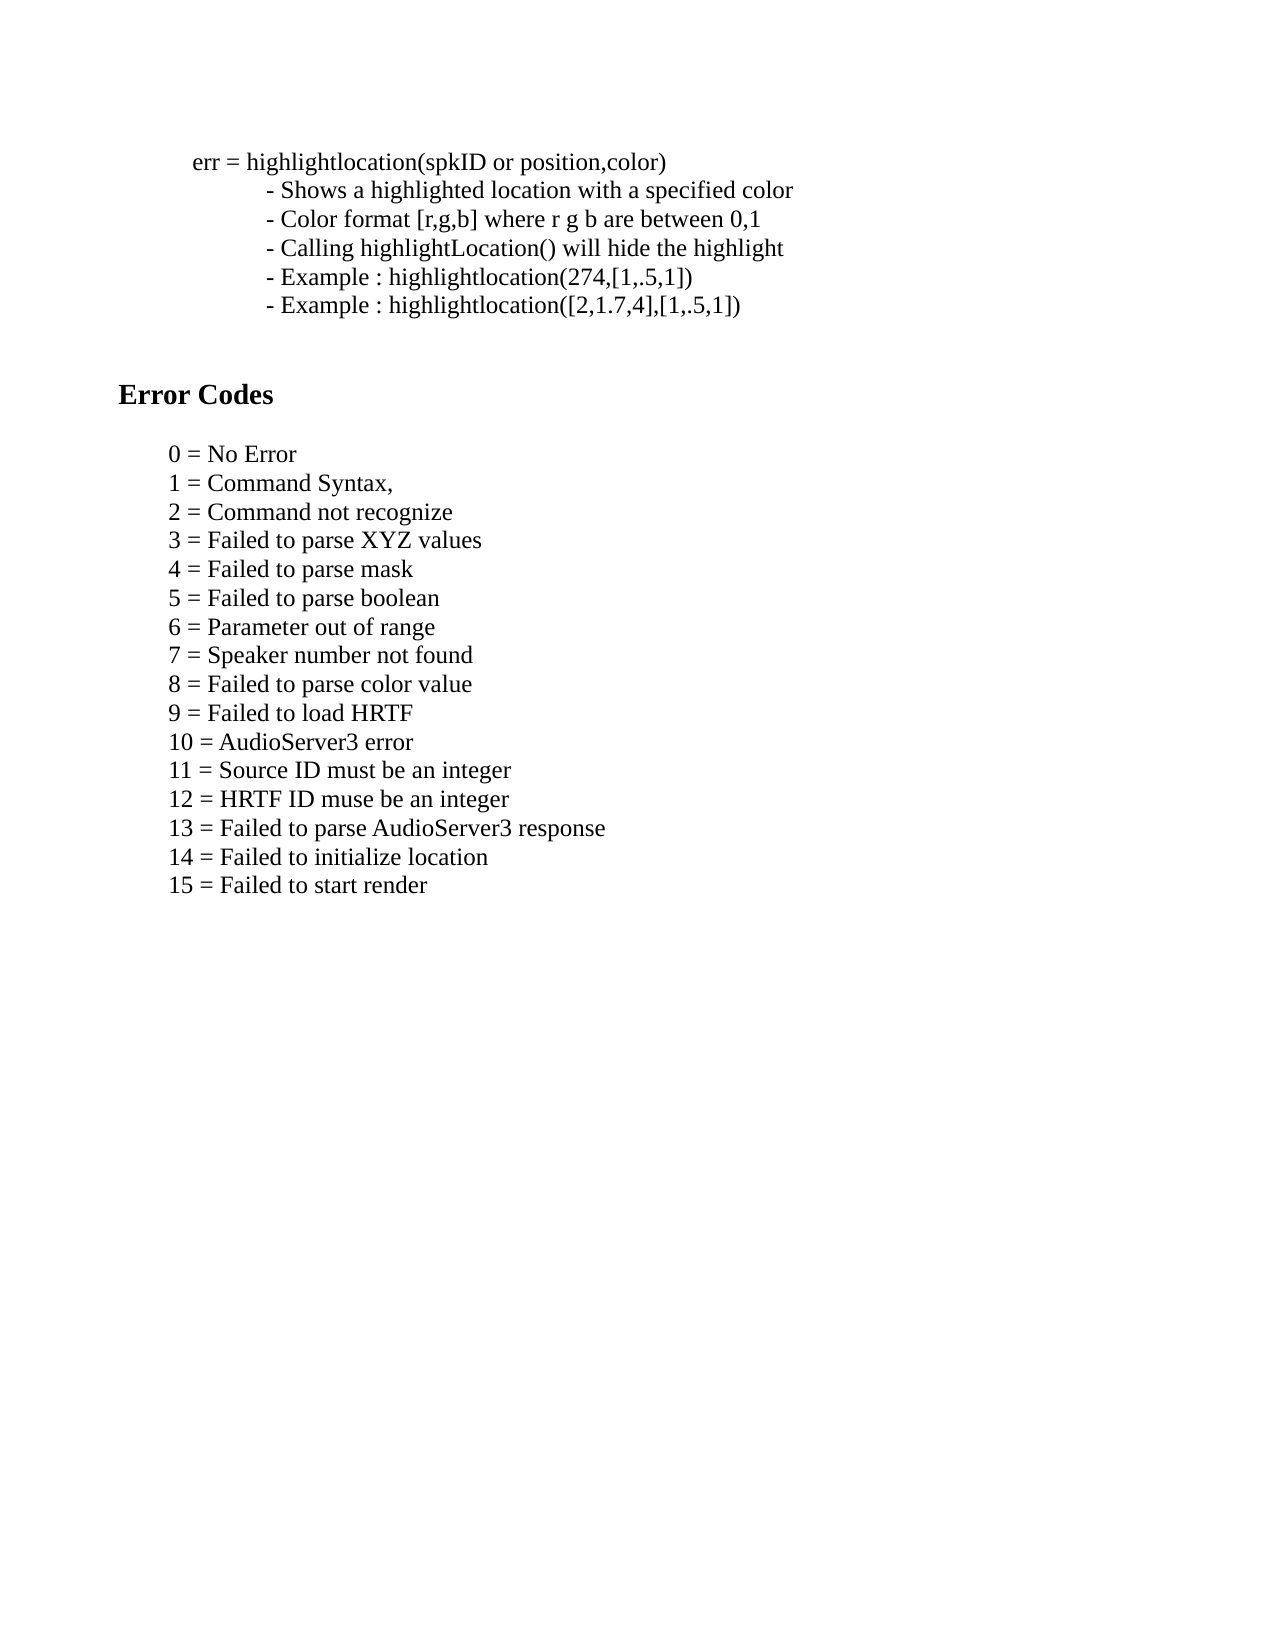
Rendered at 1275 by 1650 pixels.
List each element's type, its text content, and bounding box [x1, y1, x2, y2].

text 11 = Source ID must be an integer [118, 755, 1157, 784]
text 2 = Command not recognize [118, 497, 1157, 525]
text err = highlightlocation(spkID or position,color) [118, 147, 1157, 176]
text 9 = Failed to load HRTF [118, 698, 1157, 727]
text 0 = No Error [118, 439, 1157, 468]
text 5 = Failed to parse boolean [118, 583, 1157, 612]
text - Example : highlightlocation([2,1.7,4],[1,.5,1]) [118, 291, 1157, 319]
text - Shows a highlighted location with a specified color [118, 176, 1157, 204]
text 7 = Speaker number not found [118, 640, 1157, 669]
text 14 = Failed to initialize location [118, 842, 1157, 870]
text 13 = Failed to parse AudioServer3 response [118, 813, 1157, 842]
text 15 = Failed to start render [118, 870, 1157, 899]
text 6 = Parameter out of range [118, 612, 1157, 640]
text - Color format [r,g,b] where r g b are between 0,1 [118, 204, 1157, 233]
text 10 = AudioServer3 error [118, 727, 1157, 755]
text - Example : highlightlocation(274,[1,.5,1]) [118, 262, 1157, 291]
text 8 = Failed to parse color value [118, 669, 1157, 698]
text 4 = Failed to parse mask [118, 554, 1157, 583]
text 3 = Failed to parse XYZ values [118, 525, 1157, 554]
text 12 = HRTF ID muse be an integer [118, 784, 1157, 813]
text 1 = Command Syntax, [118, 468, 1157, 497]
text - Calling highlightLocation() will hide the highlight [118, 233, 1157, 262]
text Error Codes [118, 377, 1157, 410]
